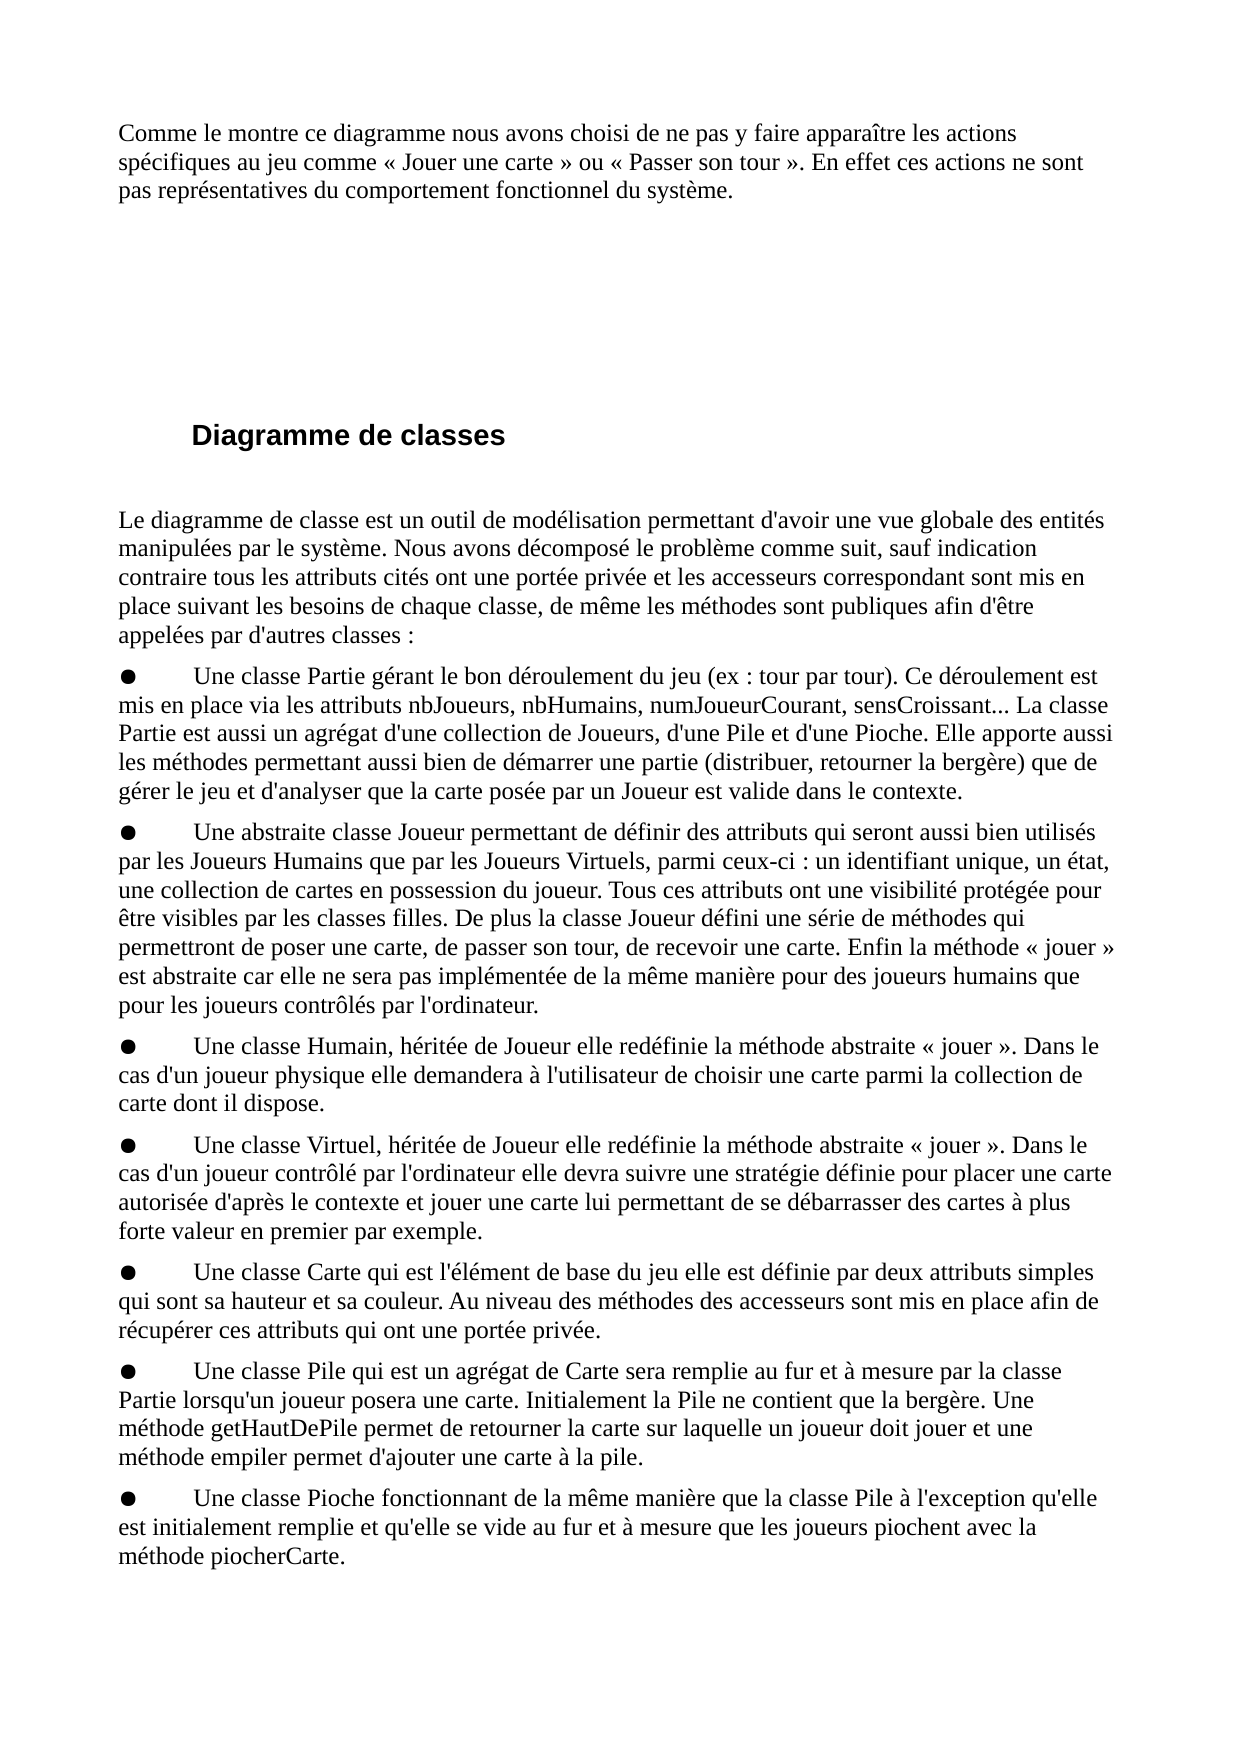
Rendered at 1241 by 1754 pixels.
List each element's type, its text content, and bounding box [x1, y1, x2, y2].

subtitle Diagramme de classes [191, 417, 1122, 451]
list Une classe Pioche fonctionnant de la même manière que la classe Pile à l'exception qu'elle est initialement remplie et qu'elle se vide au fur et à mesure que les joueurs piochent avec la méthode piocherCarte. [118, 1483, 1122, 1570]
text Comme le montre ce diagramme nous avons choisi de ne pas y faire apparaître les actions spécifiques au jeu comme « Jouer une carte » ou « Passer son tour ». En effet ces actions ne sont pas représentatives du comportement fonctionnel du système. [118, 118, 1122, 204]
list Une classe Carte qui est l'élément de base du jeu elle est définie par deux attributs simples qui sont sa hauteur et sa couleur. Au niveau des méthodes des accesseurs sont mis en place afin de récupérer ces attributs qui ont une portée privée. [118, 1257, 1122, 1343]
list Une classe Virtuel, héritée de Joueur elle redéfinie la méthode abstraite « jouer ». Dans le cas d'un joueur contrôlé par l'ordinateur elle devra suivre une stratégie définie pour placer une carte autorisée d'après le contexte et jouer une carte lui permettant de se débarrasser des cartes à plus forte valeur en premier par exemple. [118, 1130, 1122, 1245]
text Le diagramme de classe est un outil de modélisation permettant d'avoir une vue globale des entités manipulées par le système. Nous avons décomposé le problème comme suit, sauf indication contraire tous les attributs cités ont une portée privée et les accesseurs correspondant sont mis en place suivant les besoins de chaque classe, de même les méthodes sont publiques afin d'être appelées par d'autres classes : [118, 505, 1122, 648]
list Une classe Partie gérant le bon déroulement du jeu (ex : tour par tour). Ce déroulement est mis en place via les attributs nbJoueurs, nbHumains, numJoueurCourant, sensCroissant... La classe Partie est aussi un agrégat d'une collection de Joueurs, d'une Pile et d'une Pioche. Elle apporte aussi les méthodes permettant aussi bien de démarrer une partie (distribuer, retourner la bergère) que de gérer le jeu et d'analyser que la carte posée par un Joueur est valide dans le contexte. [118, 661, 1122, 805]
list Une abstraite classe Joueur permettant de définir des attributs qui seront aussi bien utilisés par les Joueurs Humains que par les Joueurs Virtuels, parmi ceux-ci : un identifiant unique, un état, une collection de cartes en possession du joueur. Tous ces attributs ont une visibilité protégée pour être visibles par les classes filles. De plus la classe Joueur défini une série de méthodes qui permettront de poser une carte, de passer son tour, de recevoir une carte. Enfin la méthode « jouer » est abstraite car elle ne sera pas implémentée de la même manière pour des joueurs humains que pour les joueurs contrôlés par l'ordinateur. [118, 817, 1122, 1018]
list Une classe Humain, héritée de Joueur elle redéfinie la méthode abstraite « jouer ». Dans le cas d'un joueur physique elle demandera à l'utilisateur de choisir une carte parmi la collection de carte dont il dispose. [118, 1031, 1122, 1117]
list Une classe Pile qui est un agrégat de Carte sera remplie au fur et à mesure par la classe Partie lorsqu'un joueur posera une carte. Initialement la Pile ne contient que la bergère. Une méthode getHautDePile permet de retourner la carte sur laquelle un joueur doit jouer et une méthode empiler permet d'ajouter une carte à la pile. [118, 1356, 1122, 1471]
